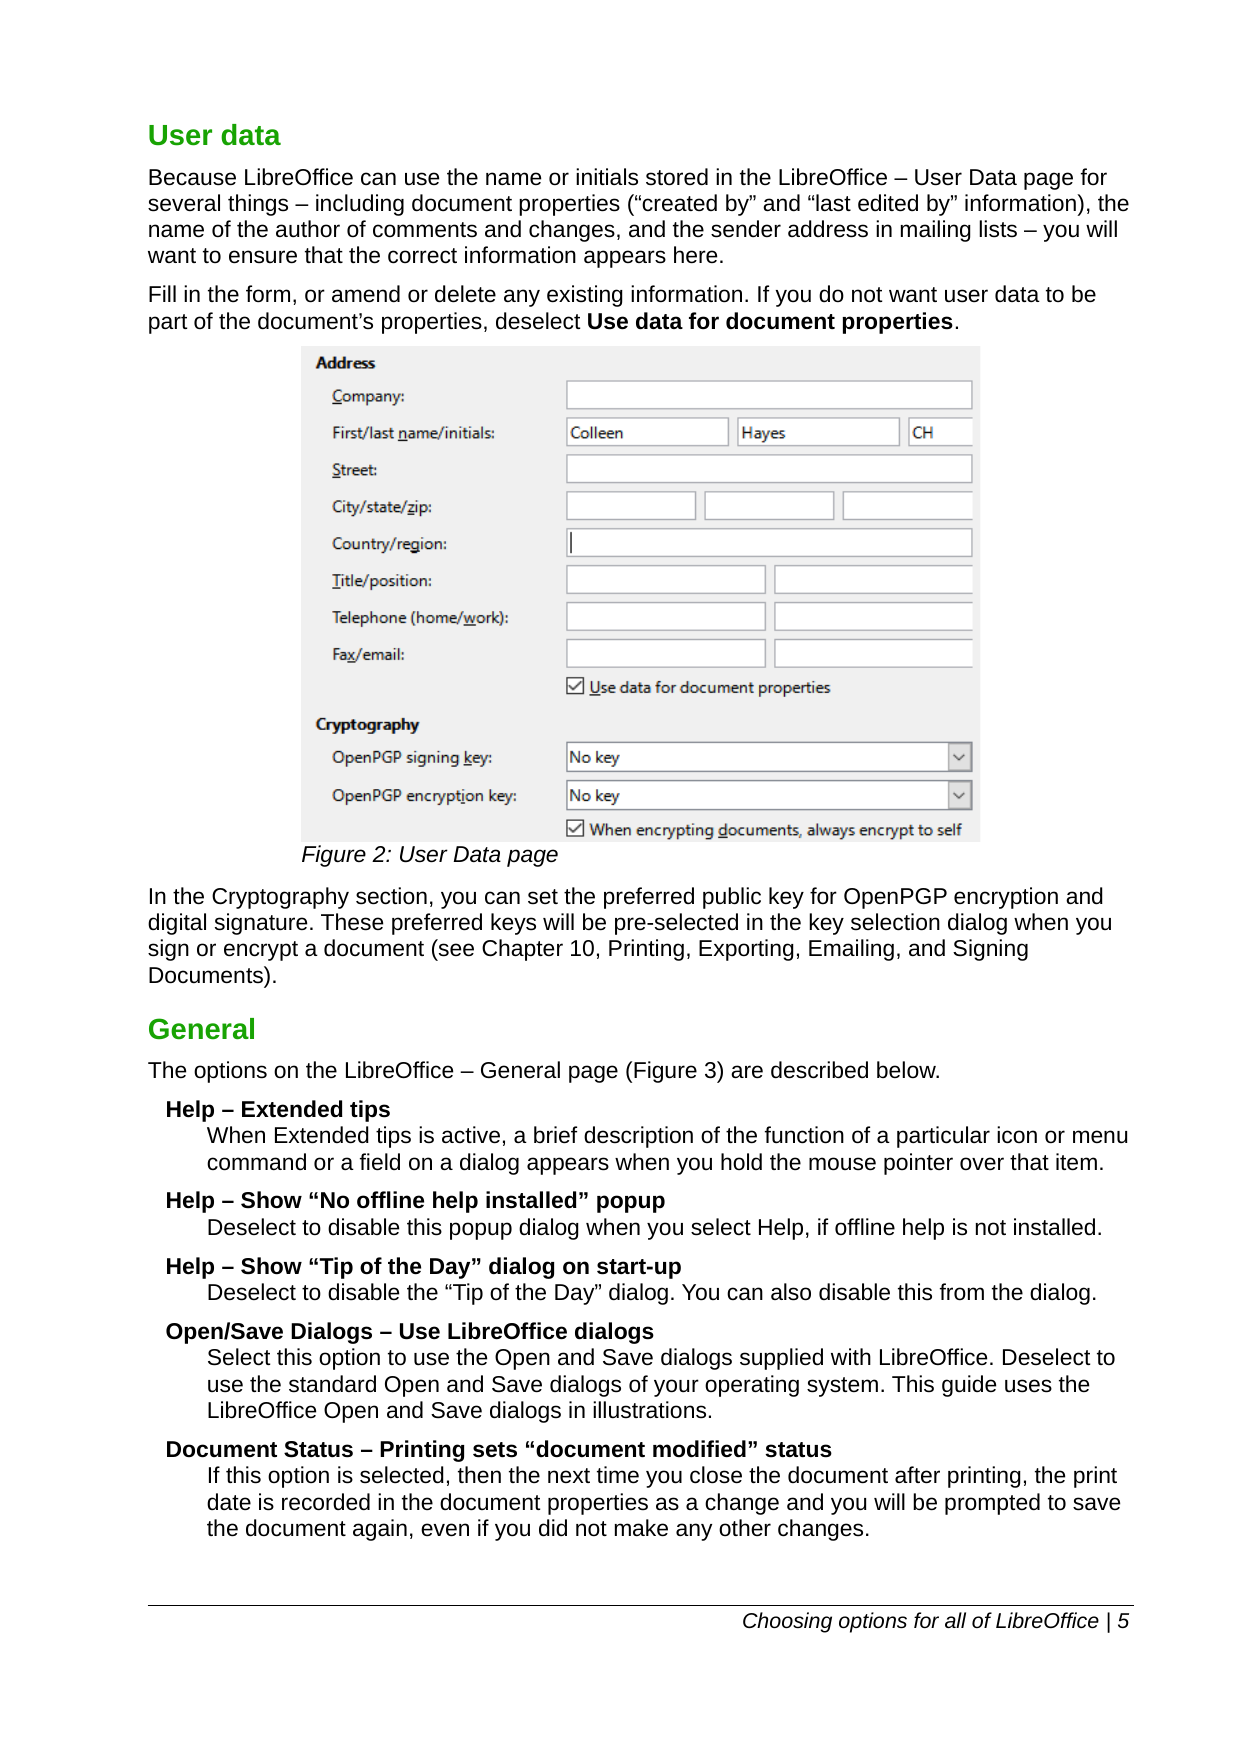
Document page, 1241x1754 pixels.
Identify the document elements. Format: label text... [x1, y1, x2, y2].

text Help – Extended tips [165, 1096, 1134, 1122]
text Select this option to use the Open and Save dialogs supplied with LibreOffice. Deselect to use the standard Open and Save dialogs of your operating system. This guide uses the LibreOffice Open and Save dialogs in illustrations. [207, 1344, 1134, 1423]
text Help – Show “Tip of the Day” dialog on start-up [165, 1253, 1134, 1279]
subtitle User data [148, 118, 1134, 152]
text Help – Show “No offline help installed” popup [165, 1187, 1134, 1214]
text Open/Save Dialogs – Use LibreOffice dialogs [165, 1318, 1134, 1344]
text Deselect to disable this popup dialog when you select Help, if offline help is not installed. [207, 1214, 1134, 1240]
text Figure 2: User Data page [301, 842, 980, 868]
text Fill in the form, or amend or delete any existing information. If you do not want user data to be part of the document’s properties, deselect Use data for document properties. [148, 281, 1134, 334]
text Because LibreOffice can use the name or initials stored in the LibreOffice – User Data page for several things – including document properties (“created by” and “last edited by” information), the name of the author of comments and changes, and the sender address in mailing lists – you will want to ensure that the correct information appears here. [148, 163, 1134, 269]
text Document Status – Printing sets “document modified” status [165, 1436, 1134, 1462]
subtitle General [148, 1012, 1134, 1045]
text The options on the LibreOffice – General page (Figure 3) are described below. [148, 1057, 1134, 1083]
text In the Cryptography section, you can set the preferred public key for OpenPGP encryption and digital signature. These preferred keys will be pre-selected in the key selection dialog when you sign or encrypt a document (see Chapter 10, Printing, Exporting, Emailing, and Signing Documents). [148, 883, 1134, 988]
text Deselect to disable the “Tip of the Day” dialog. You can also disable this from the dialog. [207, 1279, 1134, 1305]
text When Extended tips is active, a brief description of the function of a particular icon or menu command or a field on a dialog appears when you hold the mouse pointer over that item. [207, 1122, 1134, 1175]
picture [301, 346, 981, 842]
text If this option is selected, then the next time you close the document after printing, the print date is recorded in the document properties as a change and you will be prompted to save the document again, even if you did not make any other changes. [207, 1462, 1134, 1541]
